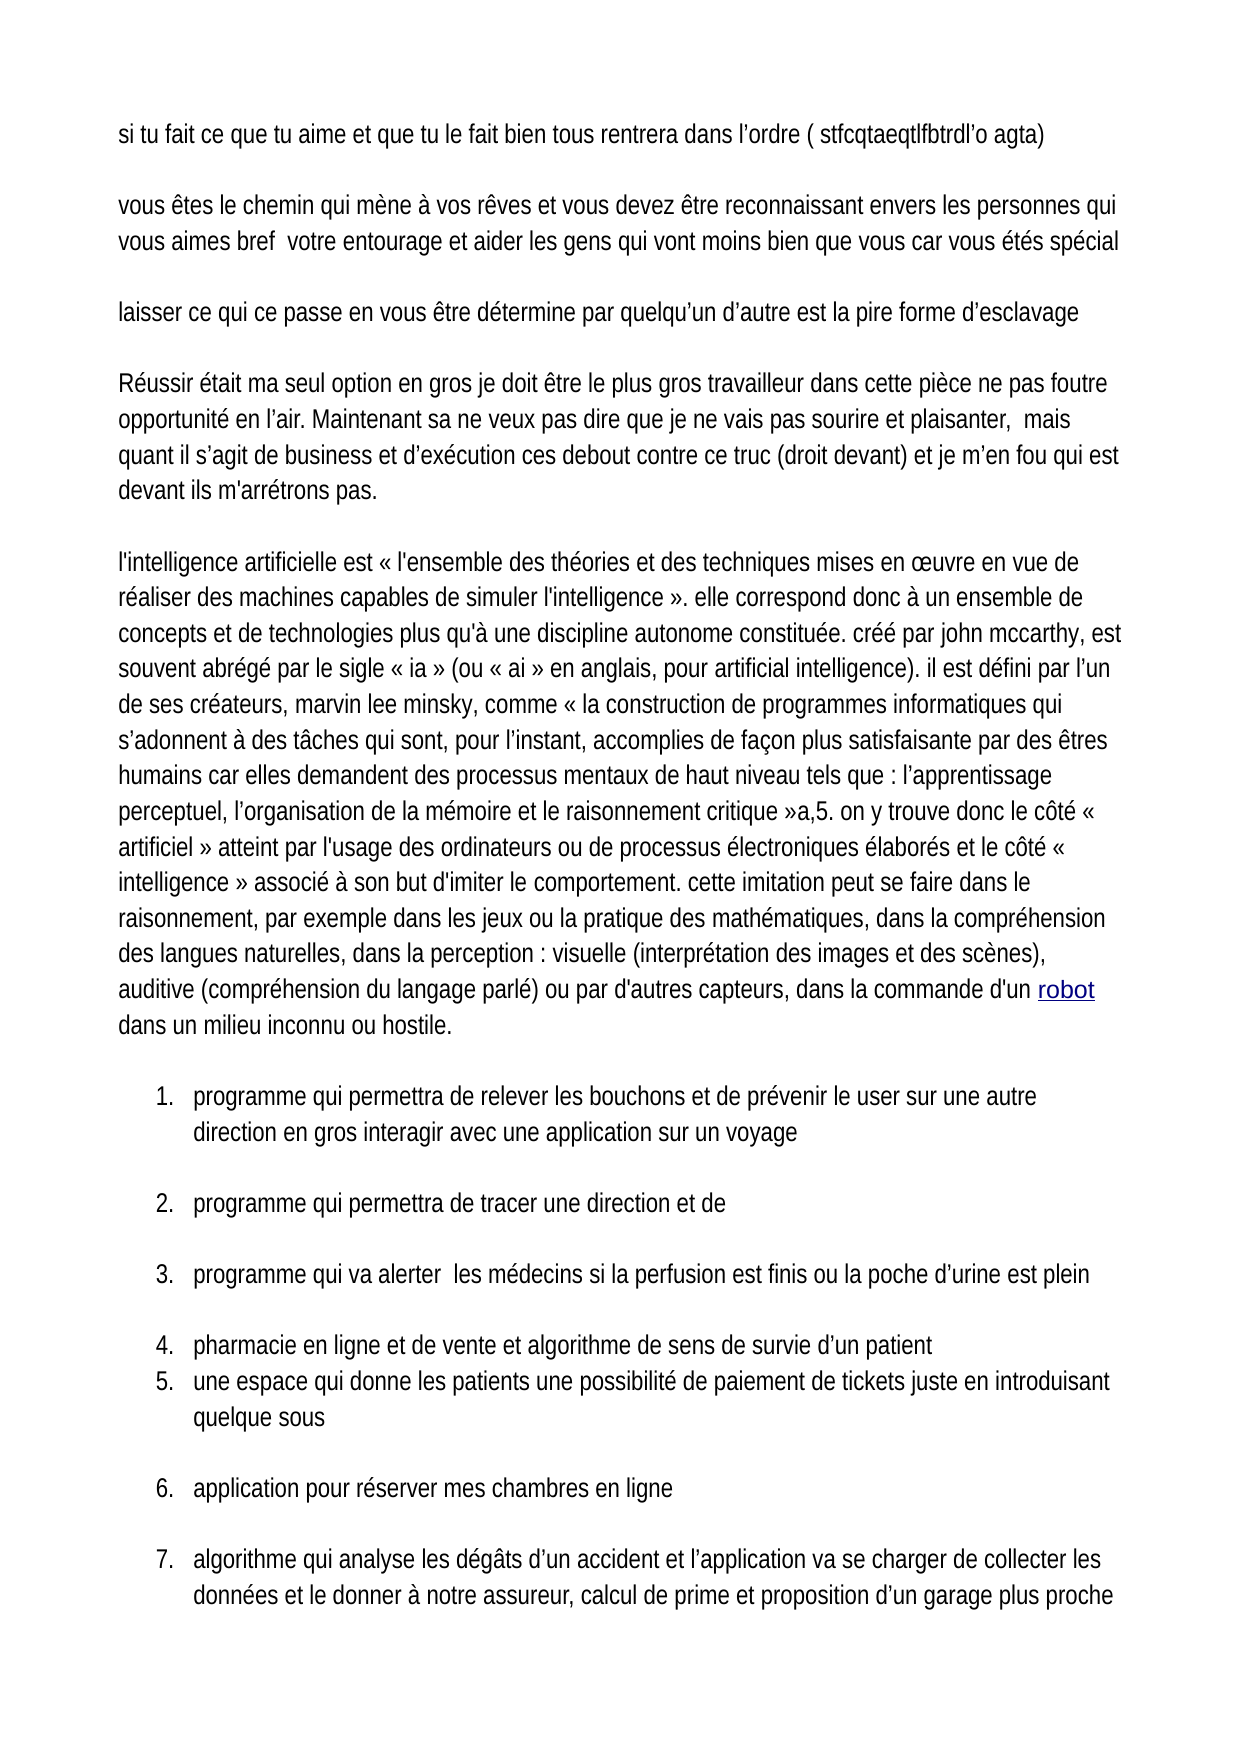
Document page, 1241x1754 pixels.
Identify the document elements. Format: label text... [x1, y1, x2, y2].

text Réussir était ma seul option en gros je doit être le plus gros travailleur dans cette pièce ne pas foutre opportunité en l’air. Maintenant sa ne veux pas dire que je ne vais pas sourire et plaisanter, mais quant il s’agit de business et d’exécution ces debout contre ce truc (droit devant) et je m’en fou qui est devant ils m'arrétrons pas. [118, 367, 1122, 505]
list algorithme qui analyse les dégâts d’un accident et l’application va se charger de collecter les données et le donner à notre assureur, calcul de prime et proposition d’un garage plus proche [156, 1543, 1122, 1610]
list pharmacie en ligne et de vente et algorithme de sens de survie d’un patient [156, 1329, 1122, 1360]
text laisser ce qui ce passe en vous être détermine par quelqu’un d’autre est la pire forme d’esclavage [118, 296, 1122, 327]
list programme qui va alerter les médecins si la perfusion est finis ou la poche d’urine est plein [156, 1258, 1122, 1289]
text l'intelligence artificielle est « l'ensemble des théories et des techniques mises en œuvre en vue de réaliser des machines capables de simuler l'intelligence ». elle correspond donc à un ensemble de concepts et de technologies plus qu'à une discipline autonome constituée. créé par john mccarthy, est souvent abrégé par le sigle « ia » (ou « ai » en anglais, pour artificial intelligence). il est défini par l’un de ses créateurs, marvin lee minsky, comme « la construction de programmes informatiques qui s’adonnent à des tâches qui sont, pour l’instant, accomplies de façon plus satisfaisante par des êtres humains car elles demandent des processus mentaux de haut niveau tels que : l’apprentissage perceptuel, l’organisation de la mémoire et le raisonnement critique »a,5. on y trouve donc le côté « artificiel » atteint par l'usage des ordinateurs ou de processus électroniques élaborés et le côté « intelligence » associé à son but d'imiter le comportement. cette imitation peut se faire dans le raisonnement, par exemple dans les jeux ou la pratique des mathématiques, dans la compréhension des langues naturelles, dans la perception : visuelle (interprétation des images et des scènes), auditive (compréhension du langage parlé) ou par d'autres capteurs, dans la commande d'un robot dans un milieu inconnu ou hostile. [118, 546, 1122, 1040]
list programme qui permettra de tracer une direction et de [156, 1187, 1122, 1218]
text si tu fait ce que tu aime et que tu le fait bien tous rentrera dans l’ordre ( stfcqtaeqtlfbtrdl’o agta) [118, 118, 1122, 149]
text vous êtes le chemin qui mène à vos rêves et vous devez être reconnaissant envers les personnes qui vous aimes bref votre entourage et aider les gens qui vont moins bien que vous car vous étés spécial [118, 189, 1122, 256]
list programme qui permettra de relever les bouchons et de prévenir le user sur une autre direction en gros interagir avec une application sur un voyage [156, 1080, 1122, 1147]
list une espace qui donne les patients une possibilité de paiement de tickets juste en introduisant quelque sous [156, 1365, 1122, 1432]
list application pour réserver mes chambres en ligne [156, 1472, 1122, 1503]
